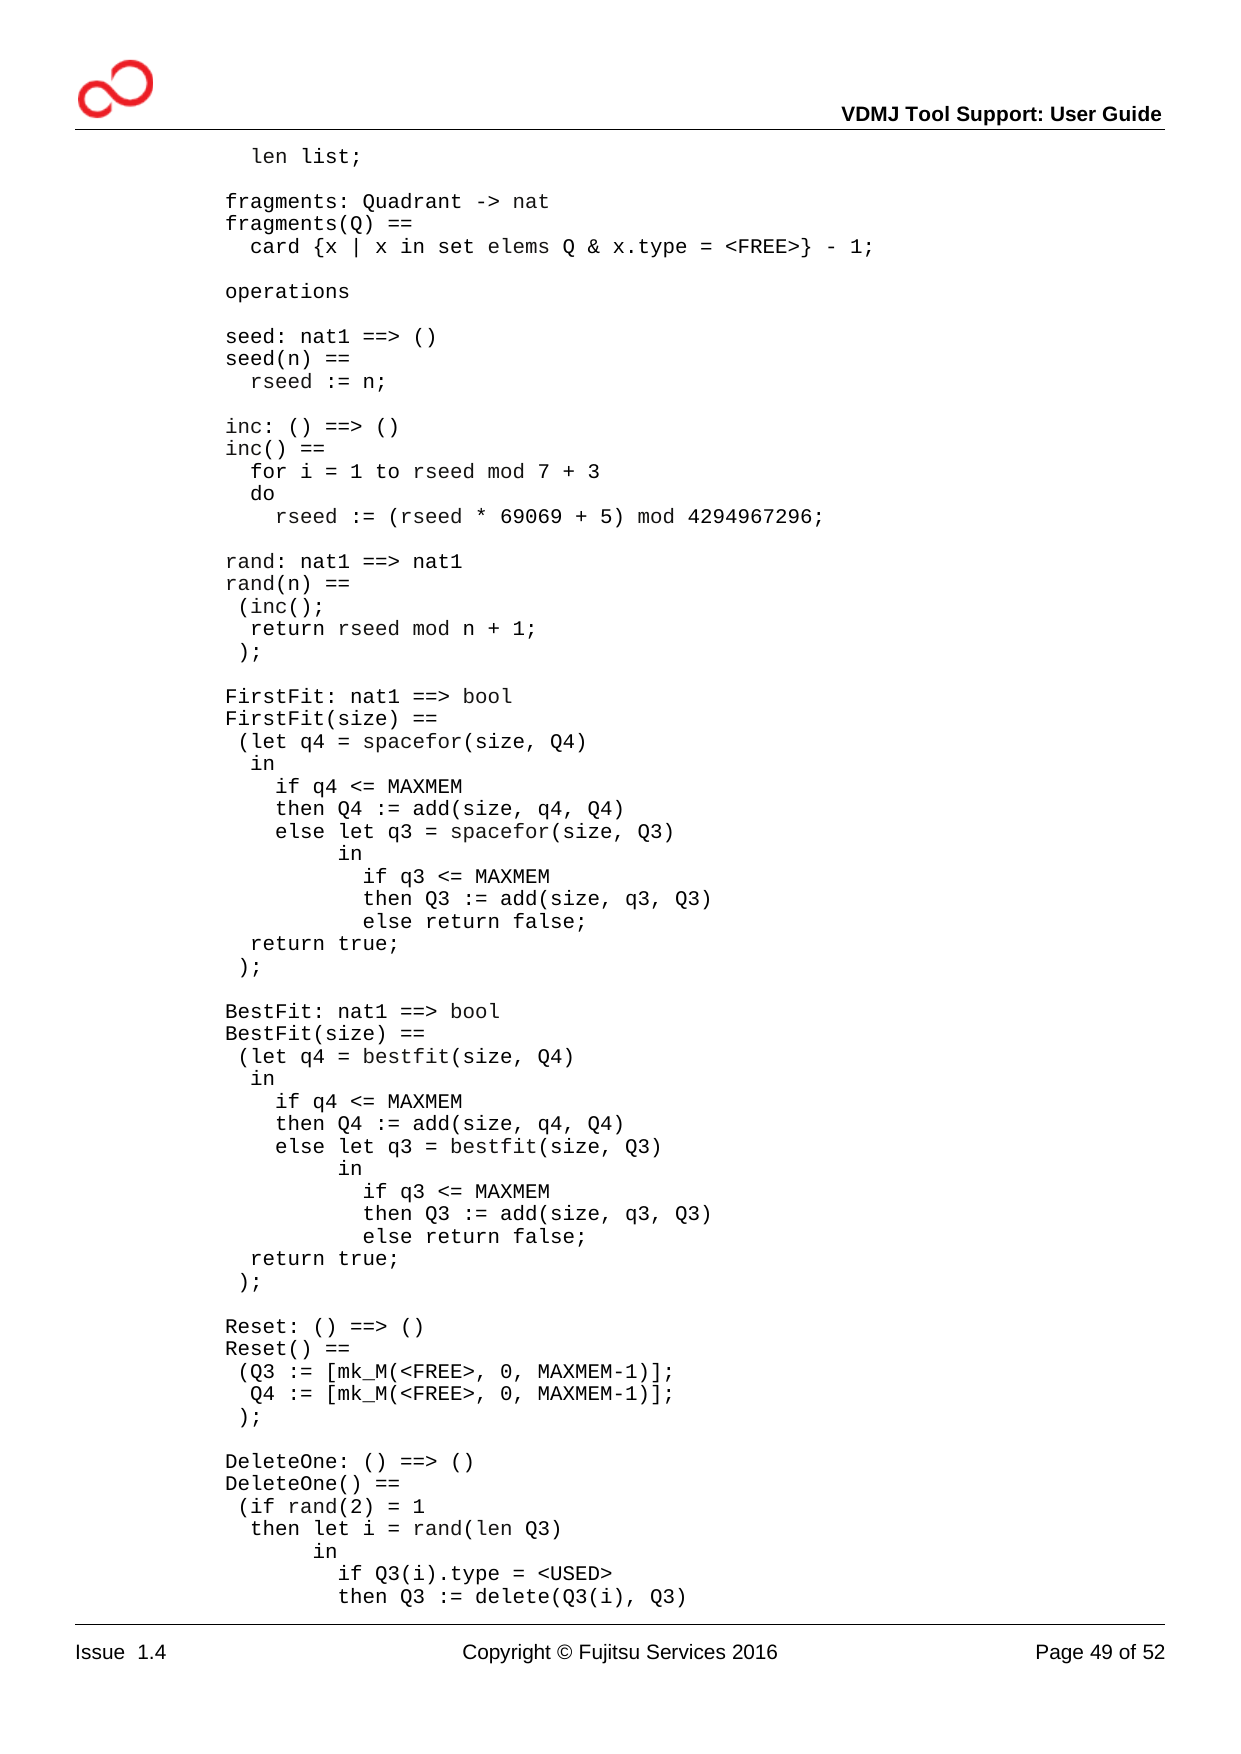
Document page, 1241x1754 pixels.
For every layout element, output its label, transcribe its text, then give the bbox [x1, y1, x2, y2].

text in [225, 1068, 1165, 1090]
text DeleteOne() == [225, 1473, 1165, 1495]
text if q3 <= MAXMEM [225, 865, 1165, 888]
text inc: () ==> () [225, 415, 1165, 438]
text fragments(Q) == [225, 213, 1165, 235]
text len list; [225, 145, 1165, 168]
text DeleteOne: () ==> () [225, 1450, 1165, 1473]
text ); [225, 955, 1165, 978]
text for i = 1 to rseed mod 7 + 3 [225, 460, 1165, 483]
text then Q3 := add(size, q3, Q3) [225, 888, 1165, 910]
text if q4 <= MAXMEM [225, 1090, 1165, 1113]
text seed: nat1 ==> () [225, 325, 1165, 348]
text then let i = rand(len Q3) [225, 1518, 1165, 1540]
text return rseed mod n + 1; [225, 618, 1165, 640]
text Reset: () ==> () [225, 1315, 1165, 1338]
text do [225, 483, 1165, 505]
text ); [225, 640, 1165, 663]
text rseed := (rseed * 69069 + 5) mod 4294967296; [225, 505, 1165, 528]
picture [78, 52, 153, 128]
text FirstFit(size) == [225, 708, 1165, 730]
text then Q4 := add(size, q4, Q4) [225, 798, 1165, 820]
text ); [225, 1405, 1165, 1428]
text in [225, 1158, 1165, 1180]
text inc() == [225, 438, 1165, 460]
text rseed := n; [225, 370, 1165, 393]
text seed(n) == [225, 348, 1165, 370]
text if Q3(i).type = <USED> [225, 1563, 1165, 1585]
text then Q3 := add(size, q3, Q3) [225, 1203, 1165, 1225]
text return true; [225, 1248, 1165, 1270]
text rand(n) == [225, 573, 1165, 595]
text else let q3 = spacefor(size, Q3) [225, 820, 1165, 843]
text BestFit(size) == [225, 1023, 1165, 1045]
text (let q4 = bestfit(size, Q4) [225, 1045, 1165, 1068]
text (let q4 = spacefor(size, Q4) [225, 730, 1165, 753]
text then Q4 := add(size, q4, Q4) [225, 1113, 1165, 1135]
text (inc(); [225, 595, 1165, 618]
text in [225, 843, 1165, 865]
text ); [225, 1270, 1165, 1293]
text FirstFit: nat1 ==> bool [225, 685, 1165, 708]
text fragments: Quadrant -> nat [225, 190, 1165, 213]
text Q4 := [mk_M(<FREE>, 0, MAXMEM-1)]; [225, 1383, 1165, 1405]
text else return false; [225, 910, 1165, 933]
text in [225, 753, 1165, 775]
text operations [225, 280, 1165, 303]
text if q3 <= MAXMEM [225, 1180, 1165, 1203]
text card {x | x in set elems Q & x.type = <FREE>} - 1; [225, 235, 1165, 258]
text if q4 <= MAXMEM [225, 775, 1165, 798]
text then Q3 := delete(Q3(i), Q3) [225, 1585, 1165, 1608]
text else return false; [225, 1225, 1165, 1248]
text in [225, 1540, 1165, 1563]
text return true; [225, 933, 1165, 955]
text BestFit: nat1 ==> bool [225, 1000, 1165, 1023]
text (Q3 := [mk_M(<FREE>, 0, MAXMEM-1)]; [225, 1360, 1165, 1383]
text (if rand(2) = 1 [225, 1495, 1165, 1518]
text Reset() == [225, 1338, 1165, 1360]
text else let q3 = bestfit(size, Q3) [225, 1135, 1165, 1158]
text rand: nat1 ==> nat1 [225, 550, 1165, 573]
